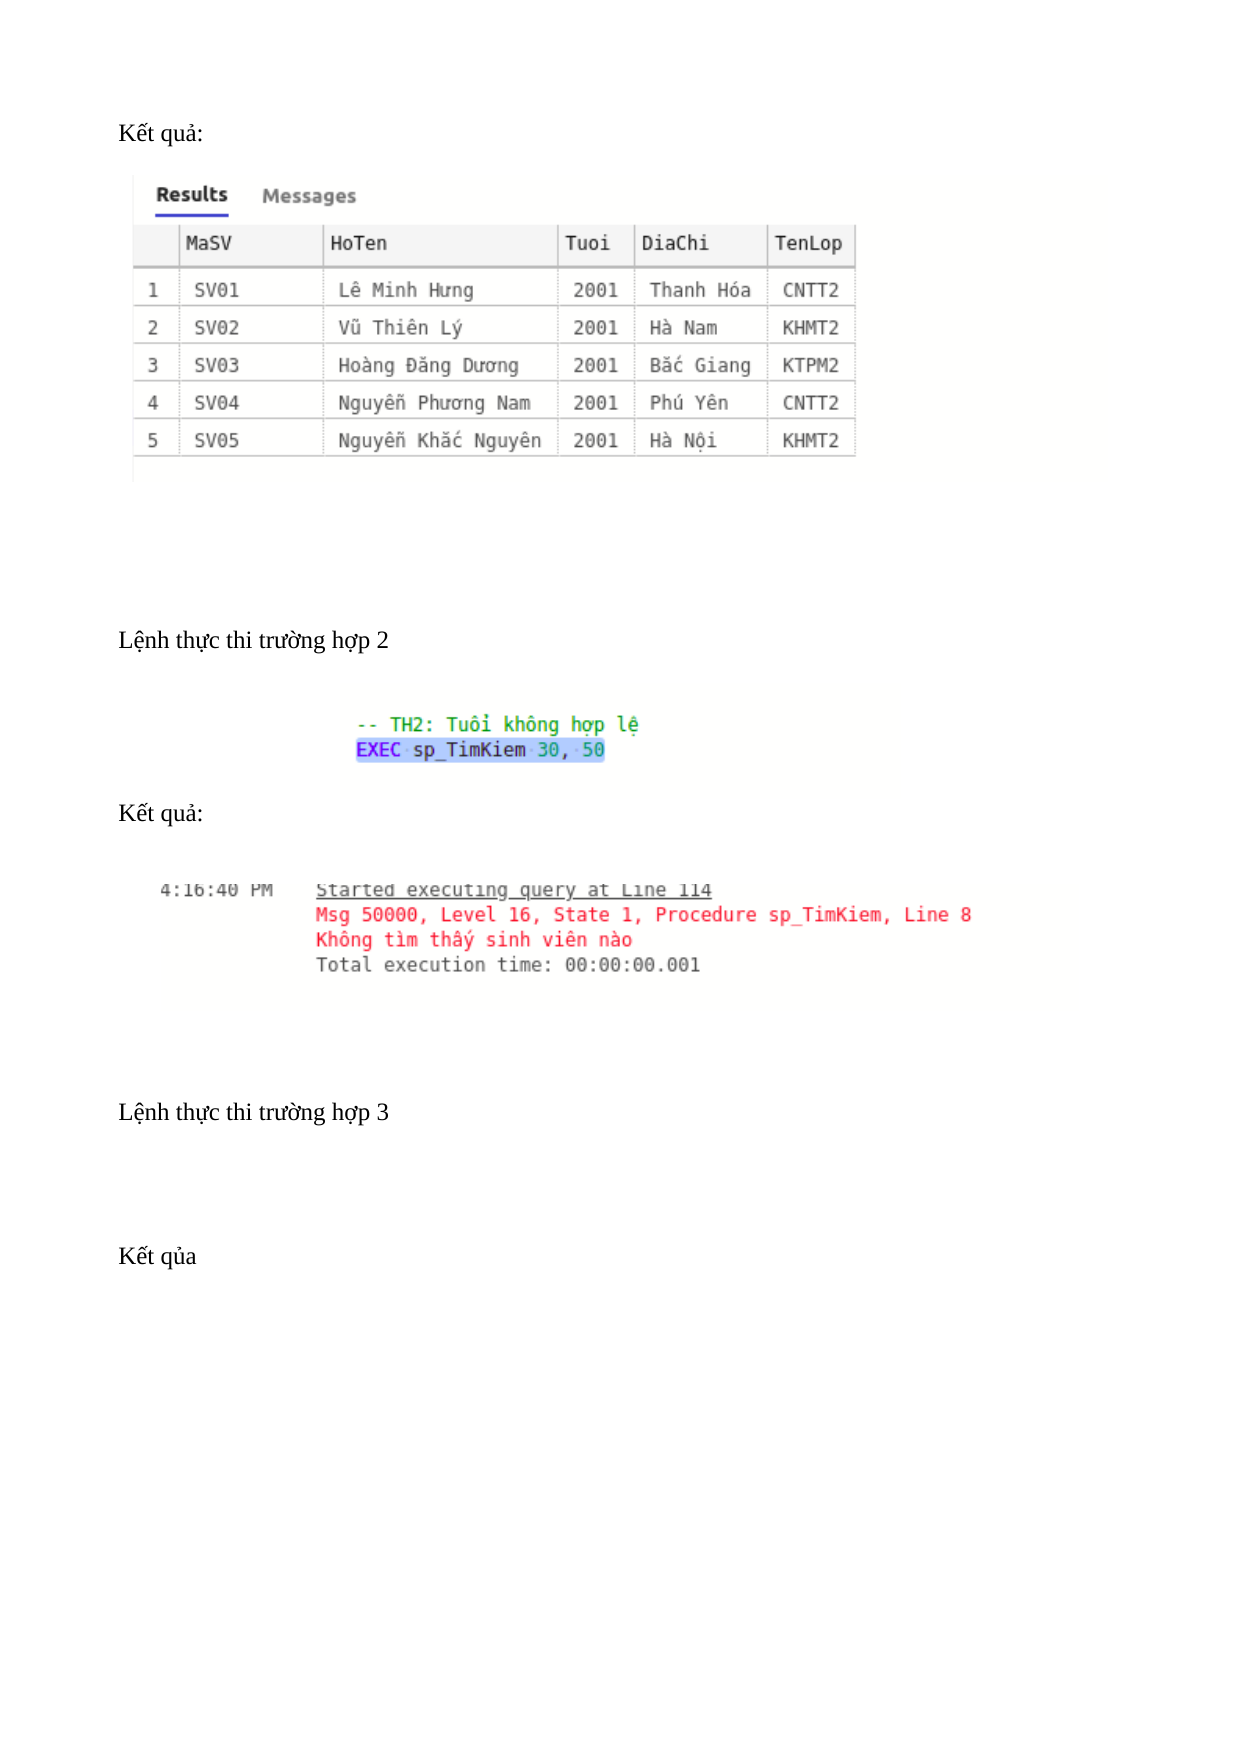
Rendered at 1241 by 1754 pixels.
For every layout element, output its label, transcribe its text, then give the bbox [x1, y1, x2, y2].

text Kết quả: [118, 118, 1122, 147]
text Lệnh thực thi trường hợp 2 [118, 626, 1122, 654]
text Lệnh thực thi trường hợp 3 [118, 1097, 1122, 1126]
picture [339, 683, 901, 799]
picture [132, 175, 1108, 482]
picture [160, 884, 1080, 1011]
text Kết qủa [118, 1241, 1122, 1270]
text Kết quả: [118, 798, 1122, 827]
